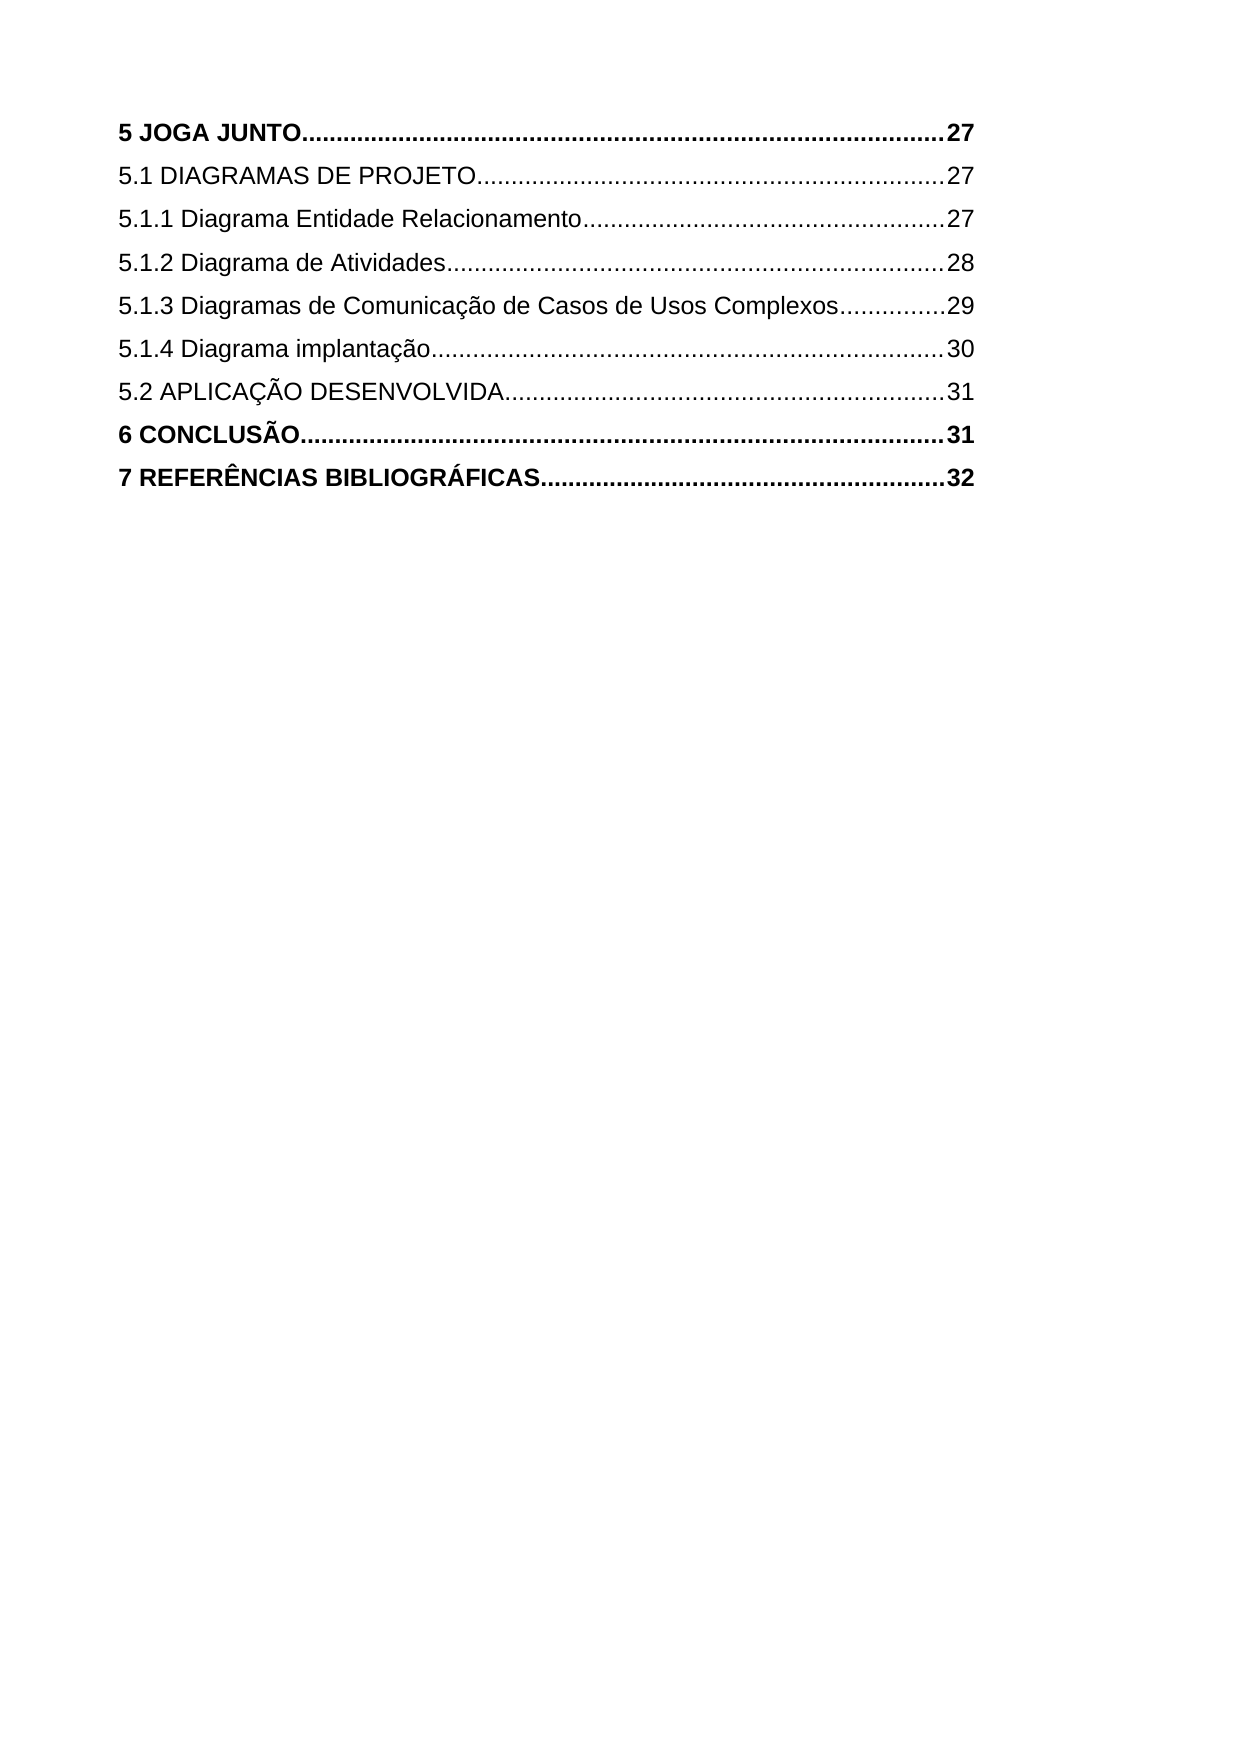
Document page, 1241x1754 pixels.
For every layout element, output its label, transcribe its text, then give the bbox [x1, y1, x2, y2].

text 5.1.3 Diagramas de Comunicação de Casos de Usos Complexos 29 [118, 291, 1122, 319]
text 5 Joga junto 27 [118, 118, 1122, 147]
text 7 REFERÊNCIAS BIBLIOGRÁFICAS 32 [118, 463, 1122, 492]
text 5.1.2 Diagrama de Atividades 28 [118, 247, 1122, 276]
text 5.1.1 Diagrama Entidade Relacionamento 27 [118, 204, 1122, 233]
text 5.1.4 Diagrama implantação 30 [118, 334, 1122, 362]
text 5.2 Aplicação desenvolvida 31 [118, 377, 1122, 406]
text 6 CONCLUSÃO 31 [118, 420, 1122, 449]
text 5.1 Diagramas de projeto 27 [118, 161, 1122, 190]
